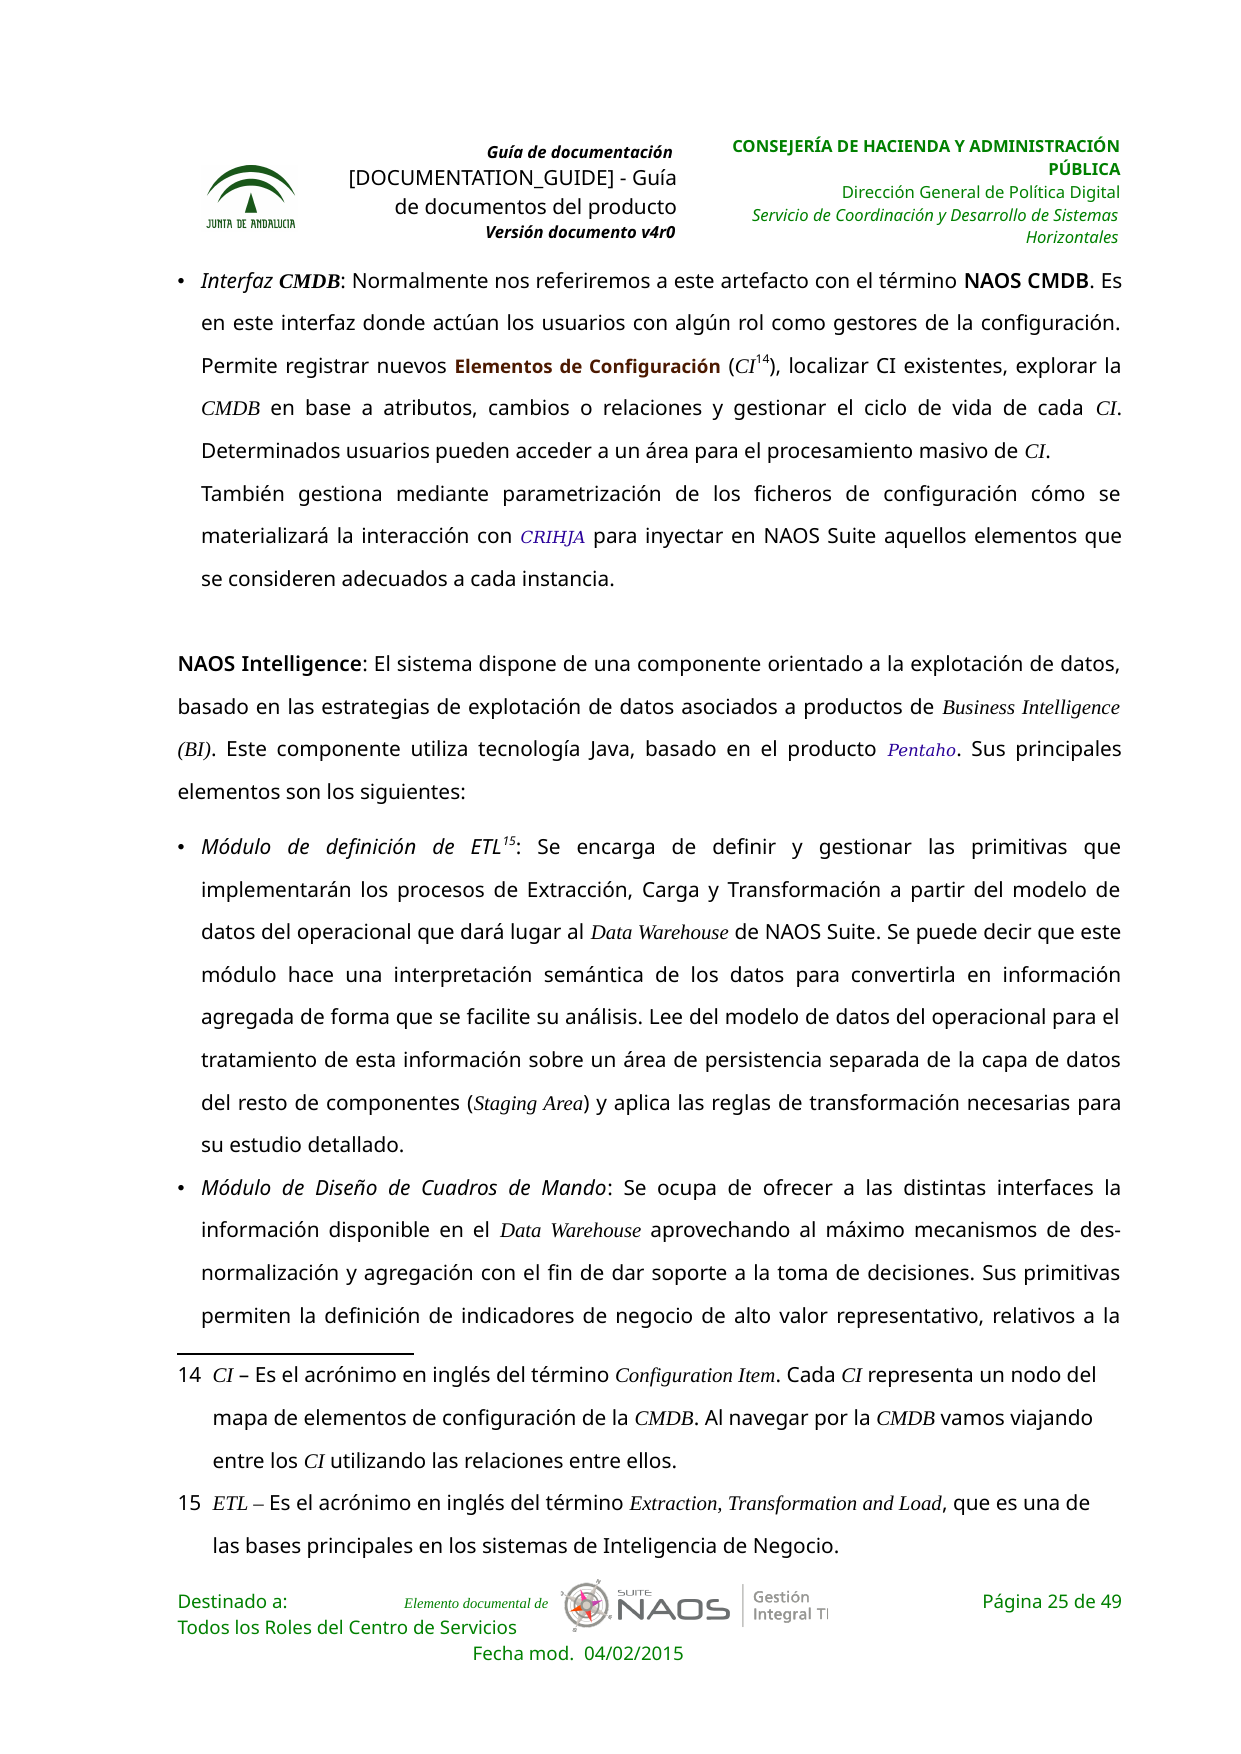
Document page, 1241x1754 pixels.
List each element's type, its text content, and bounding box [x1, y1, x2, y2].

list ETL – Es el acrónimo en inglés del término Extraction, Transformation and Load, que es una de las bases principales en los sistemas de Inteligencia de Negocio. [177, 1488, 1122, 1559]
list CI – Es el acrónimo en inglés del término Configuration Item. Cada CI representa un nodo del mapa de elementos de configuración de la CMDB. Al navegar por la CMDB vamos viajando entre los CI utilizando las relaciones entre ellos. [177, 1361, 1122, 1474]
list Interfaz CMDB: Normalmente nos referiremos a este artefacto con el término NAOS CMDB. Es en este interfaz donde actúan los usuarios con algún rol como gestores de la configuración. Permite registrar nuevos Elementos de Configuración (CI), localizar CI existentes, explorar la CMDB en base a atributos, cambios o relaciones y gestionar el ciclo de vida de cada CI. Determinados usuarios pueden acceder a un área para el procesamiento masivo de CI. [177, 266, 1122, 464]
list Módulo de Diseño de Cuadros de Mando: Se ocupa de ofrecer a las distintas interfaces la información disponible en el Data Warehouse aprovechando al máximo mecanismos de des-normalización y agregación con el fin de dar soporte a la toma de decisiones. Sus primitivas permiten la definición de indicadores de negocio de alto valor representativo, relativos a la [177, 1173, 1122, 1329]
picture [201, 165, 298, 232]
picture [560, 1579, 829, 1632]
list Módulo de definición de ETL: Se encarga de definir y gestionar las primitivas que implementarán los procesos de Extracción, Carga y Transformación a partir del modelo de datos del operacional que dará lugar al Data Warehouse de NAOS Suite. Se puede decir que este módulo hace una interpretación semántica de los datos para convertirla en información agregada de forma que se facilite su análisis. Lee del modelo de datos del operacional para el tratamiento de esta información sobre un área de persistencia separada de la capa de datos del resto de componentes (Staging Area) y aplica las reglas de transformación necesarias para su estudio detallado. [177, 832, 1122, 1159]
list También gestiona mediante parametrización de los ficheros de configuración cómo se materializará la interacción con CRIHJA para inyectar en NAOS Suite aquellos elementos que se consideren adecuados a cada instancia. [177, 479, 1122, 592]
text NAOS Intelligence: El sistema dispone de una componente orientado a la explotación de datos, basado en las estrategias de explotación de datos asociados a productos de Business Intelligence (BI). Este componente utiliza tecnología Java, basado en el producto Pentaho. Sus principales elementos son los siguientes: [177, 649, 1122, 805]
